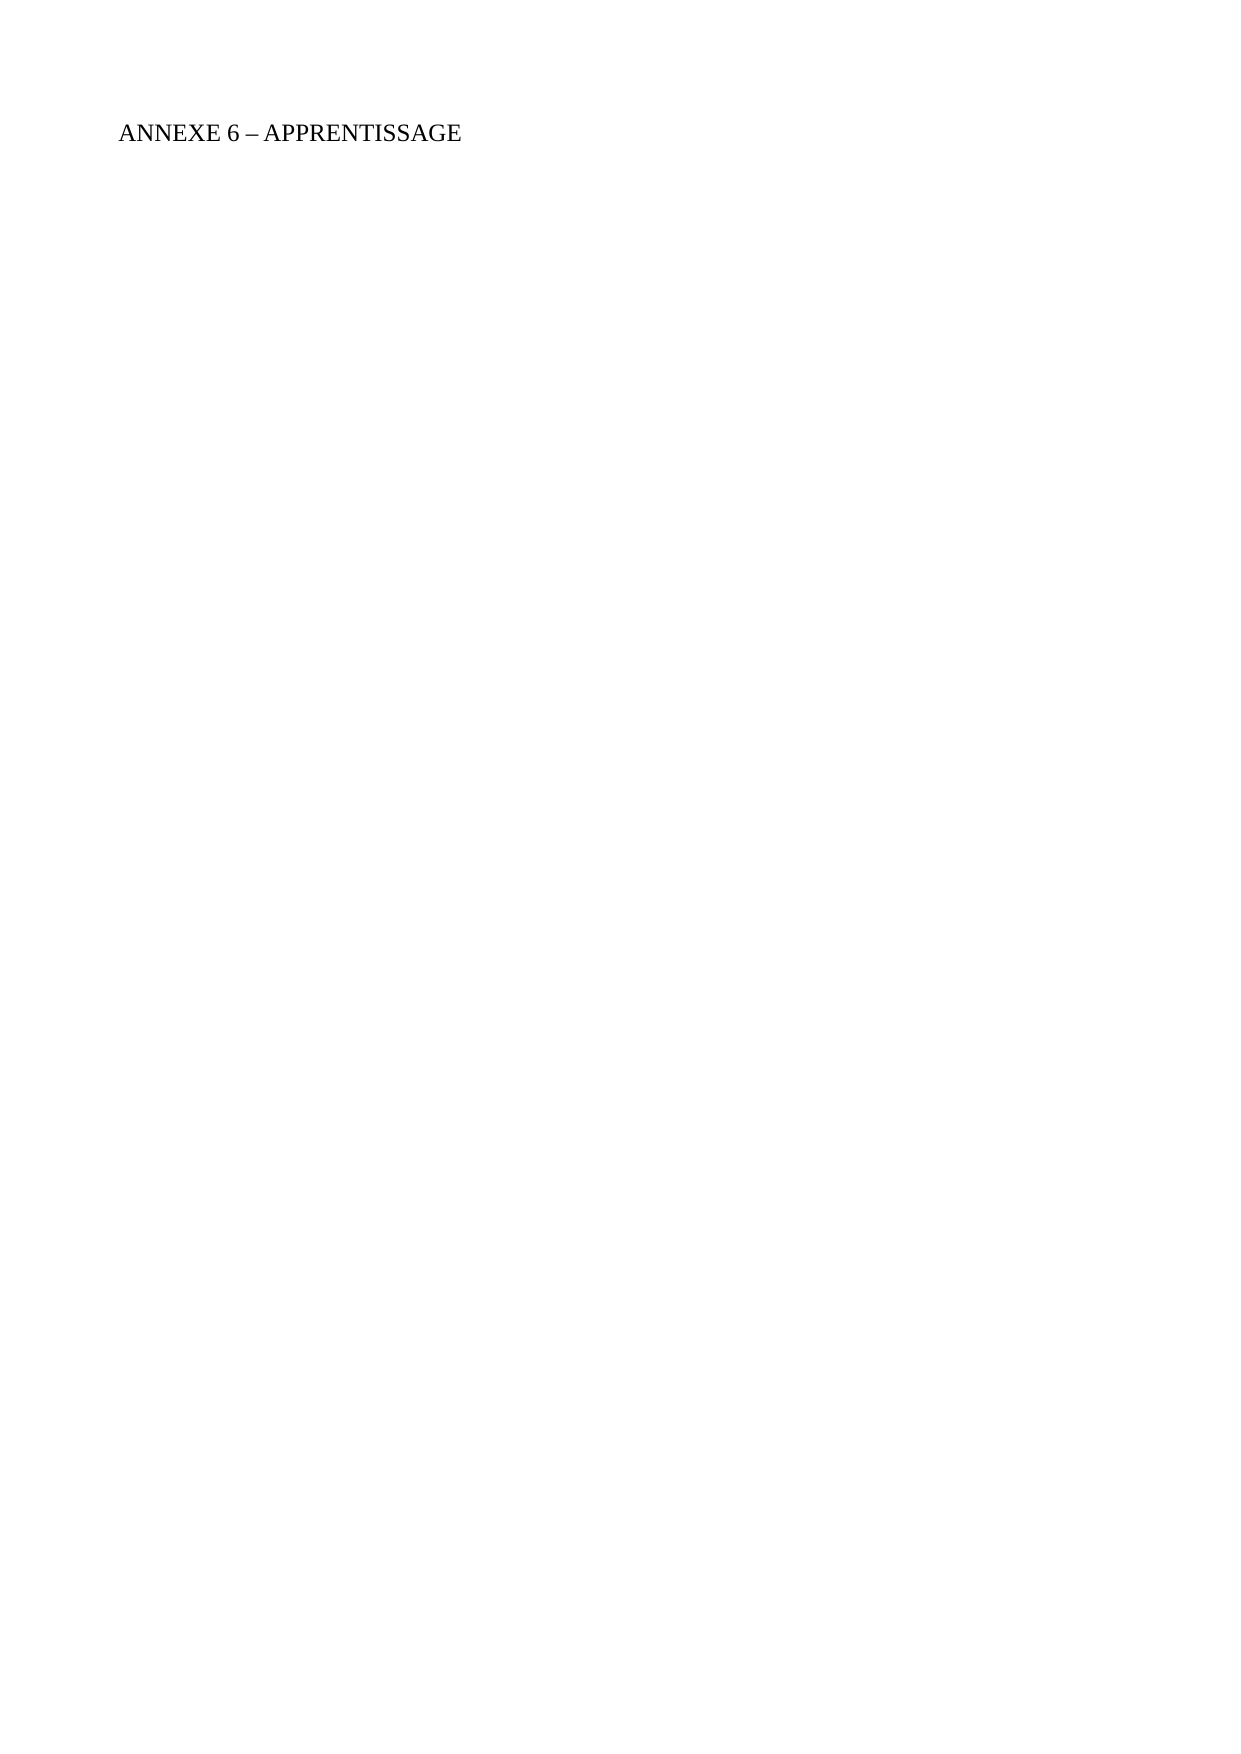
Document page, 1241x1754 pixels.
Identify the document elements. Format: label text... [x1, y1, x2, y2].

text ANNEXE 6 – APPRENTISSAGE [118, 118, 1122, 147]
